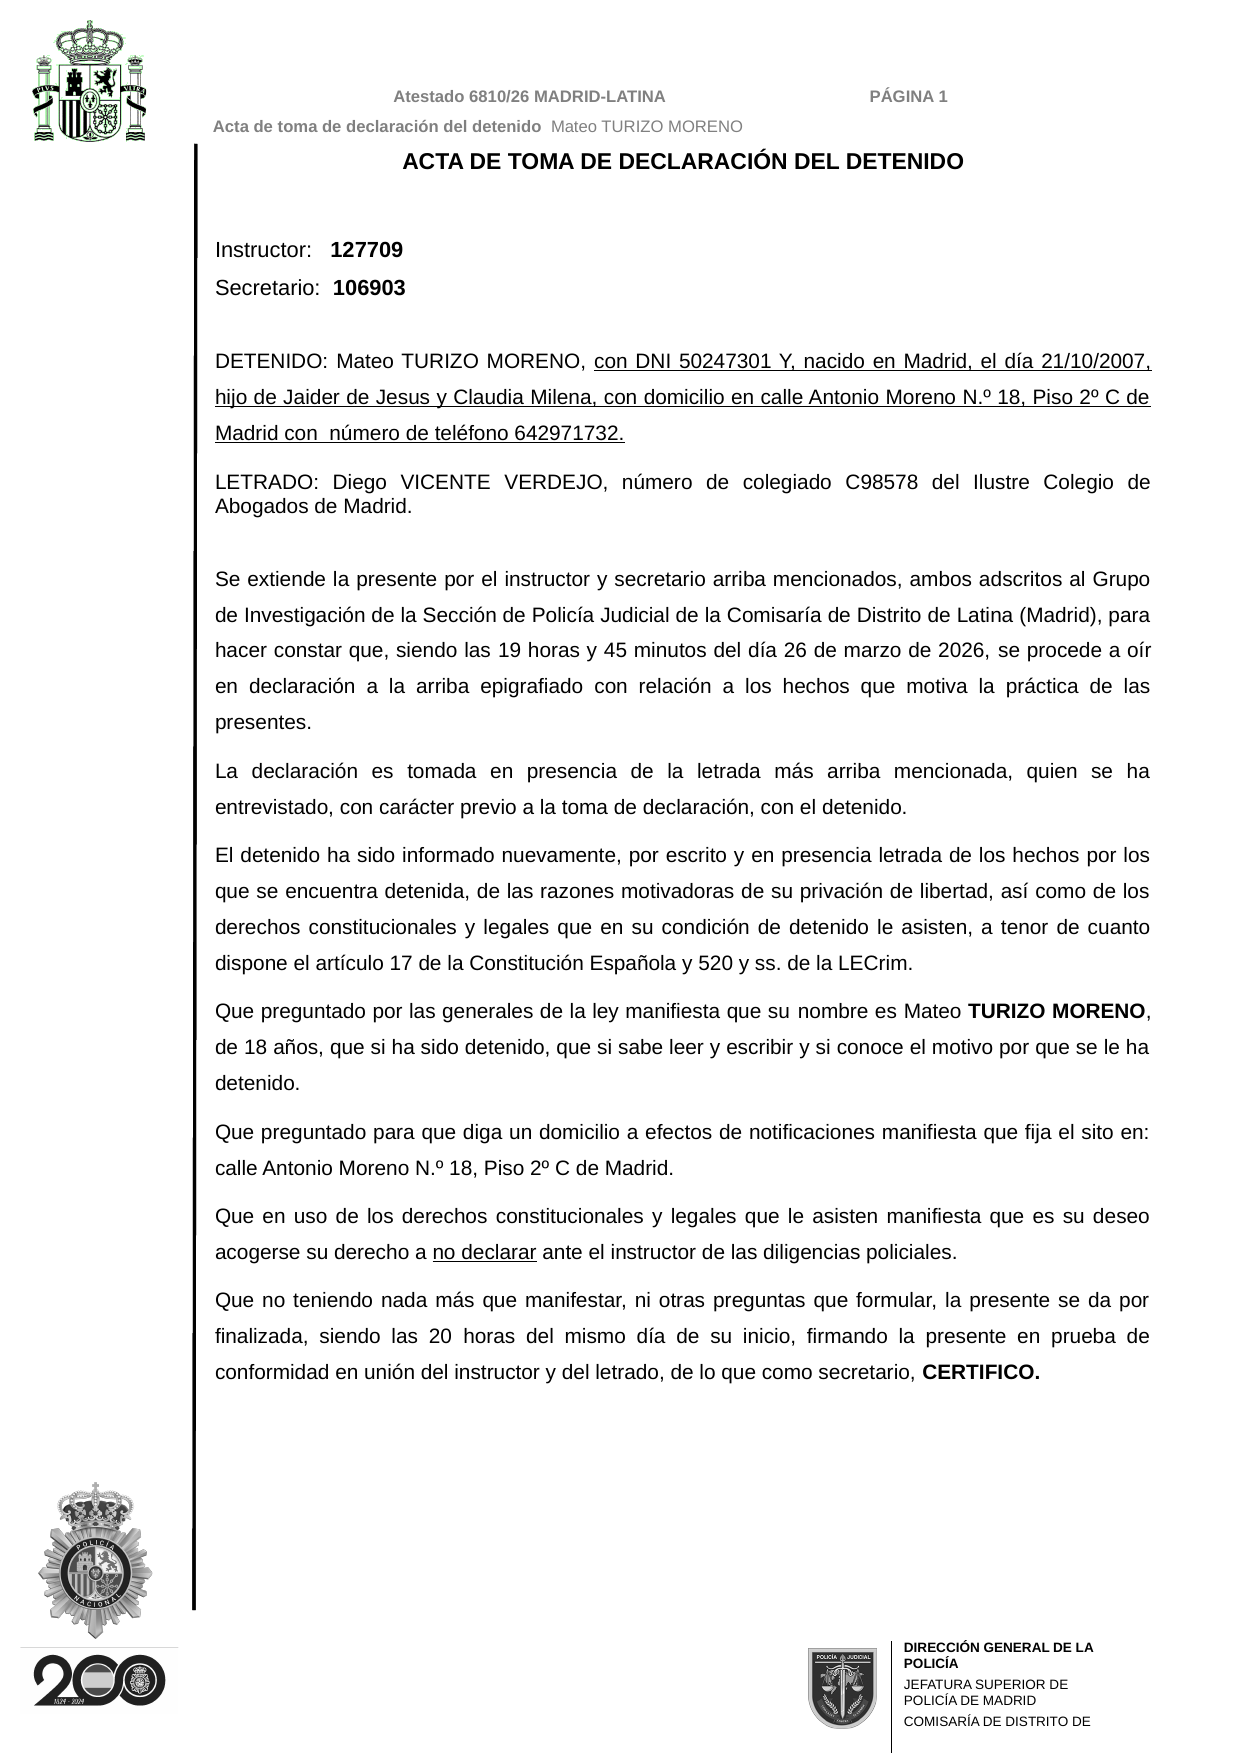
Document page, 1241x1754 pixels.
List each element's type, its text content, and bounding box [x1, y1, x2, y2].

text Que preguntado por las generales de la ley manifiesta que su nombre es Mateo TURIZO MORENO, de 18 años, que si ha sido detenido, que si sabe leer y escribir y si conoce el motivo por que se le ha detenido. [215, 999, 1152, 1095]
text El detenido ha sido informado nuevamente, por escrito y en presencia letrada de los hechos por los que se encuentra detenida, de las razones motivadoras de su privación de libertad, así como de los derechos constitucionales y legales que en su condición de detenido le asisten, a tenor de cuanto dispone el artículo 17 de la Constitución Española y 520 y ss. de la LECrim. [215, 843, 1152, 975]
text Que no teniendo nada más que manifestar, ni otras preguntas que formular, la presente se da por finalizada, siendo las 20 horas del mismo día de su inicio, firmando la presente en prueba de conformidad en unión del instructor y del letrado, de lo que como secretario, CERTIFICO. [215, 1288, 1152, 1384]
text Que en uso de los derechos constitucionales y legales que le asisten manifiesta que es su deseo acogerse su derecho a no declarar ante el instructor de las diligencias policiales. [215, 1204, 1152, 1264]
text LETRADO: Diego VICENTE VERDEJO, número de colegiado C98578 del Ilustre Colegio de Abogados de Madrid. [215, 469, 1152, 517]
text La declaración es tomada en presencia de la letrada más arriba mencionada, quien se ha entrevistado, con carácter previo a la toma de declaración, con el detenido. [215, 759, 1152, 818]
text Se extiende la presente por el instructor y secretario arriba mencionados, ambos adscritos al Grupo de Investigación de la Sección de Policía Judicial de la Comisaría de Distrito de Latina (Madrid), para hacer constar que, siendo las 19 horas y 45 minutos del día 26 de marzo de 2026, se procede a oír en declaración a la arriba epigrafiado con relación a los hechos que motiva la práctica de las presentes. [215, 566, 1152, 734]
text Instructor: 127709 [215, 237, 1152, 263]
text ACTA DE TOMA DE DECLARACIÓN DEL DETENIDO [215, 148, 1152, 174]
text Secretario: 106903 [215, 275, 1152, 300]
picture [32, 20, 147, 142]
text Que preguntado para que diga un domicilio a efectos de notificaciones manifiesta que fija el sito en: calle Antonio Moreno N.º 18, Piso 2º C de Madrid. [215, 1119, 1152, 1179]
text DETENIDO: Mateo TURIZO MORENO, con DNI 50247301 Y, nacido en Madrid, el día 21/10/2007, hijo de Jaider de Jesus y Claudia Milena, con domicilio en calle Antonio Moreno N.º 18, Piso 2º C de Madrid con número de teléfono 642971732. [215, 349, 1152, 445]
